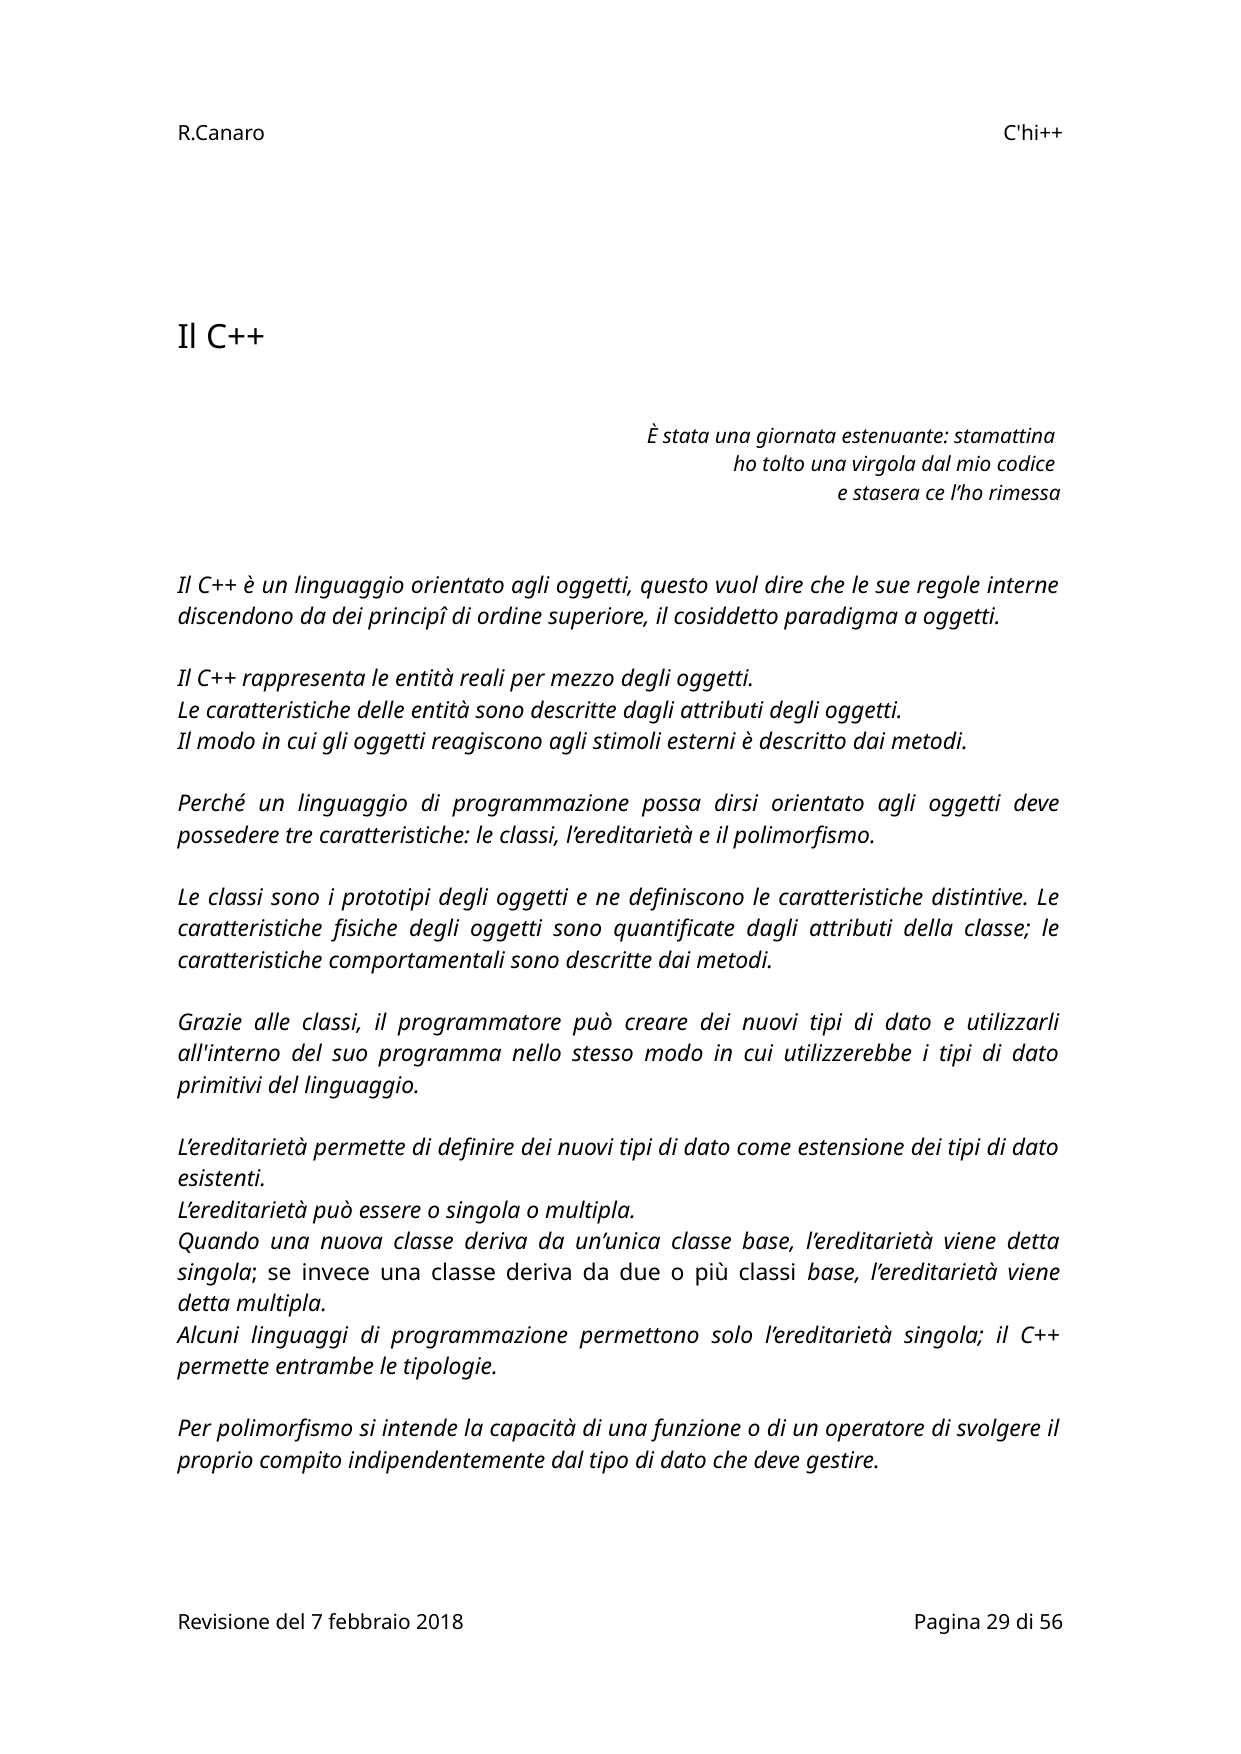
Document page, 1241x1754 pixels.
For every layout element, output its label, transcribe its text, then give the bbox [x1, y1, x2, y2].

text Quando una nuova classe deriva da un’unica classe base, l’ereditarietà viene detta singola; se invece una classe deriva da due o più classi base, l’ereditarietà viene detta multipla. [177, 1225, 1063, 1319]
text Grazie alle classi, il programmatore può creare dei nuovi tipi di dato e utilizzarli all'interno del suo programma nello stesso modo in cui utilizzerebbe i tipi di dato primitivi del linguaggio. [177, 1006, 1063, 1100]
text Le classi sono i prototipi degli oggetti e ne definiscono le caratteristiche distintive. Le caratteristiche fisiche degli oggetti sono quantificate dagli attributi della classe; le caratteristiche comportamentali sono descritte dai metodi. [177, 881, 1063, 975]
subtitle Il C++ [177, 313, 1063, 358]
text L’ereditarietà può essere o singola o multipla. [177, 1194, 1063, 1225]
text È stata una giornata estenuante: stamattina [177, 421, 1063, 449]
text L’ereditarietà permette di definire dei nuovi tipi di dato come estensione dei tipi di dato esistenti. [177, 1131, 1063, 1194]
text Perché un linguaggio di programmazione possa dirsi orientato agli oggetti deve possedere tre caratteristiche: le classi, l’ereditarietà e il polimorfismo. [177, 787, 1063, 850]
text Alcuni linguaggi di programmazione permettono solo l’ereditarietà singola; il C++ permette entrambe le tipologie. [177, 1319, 1063, 1381]
text Il C++ rappresenta le entità reali per mezzo degli oggetti. [177, 662, 1063, 694]
text Il modo in cui gli oggetti reagiscono agli stimoli esterni è descritto dai metodi. [177, 725, 1063, 756]
text e stasera ce l’ho rimessa [177, 478, 1063, 506]
text Le caratteristiche delle entità sono descritte dagli attributi degli oggetti. [177, 694, 1063, 725]
text Il C++ è un linguaggio orientato agli oggetti, questo vuol dire che le sue regole interne discendono da dei principî di ordine superiore, il cosiddetto paradigma a oggetti. [177, 569, 1063, 631]
text Per polimorfismo si intende la capacità di una funzione o di un operatore di svolgere il proprio compito indipendentemente dal tipo di dato che deve gestire. [177, 1412, 1063, 1475]
text ho tolto una virgola dal mio codice [177, 449, 1063, 478]
